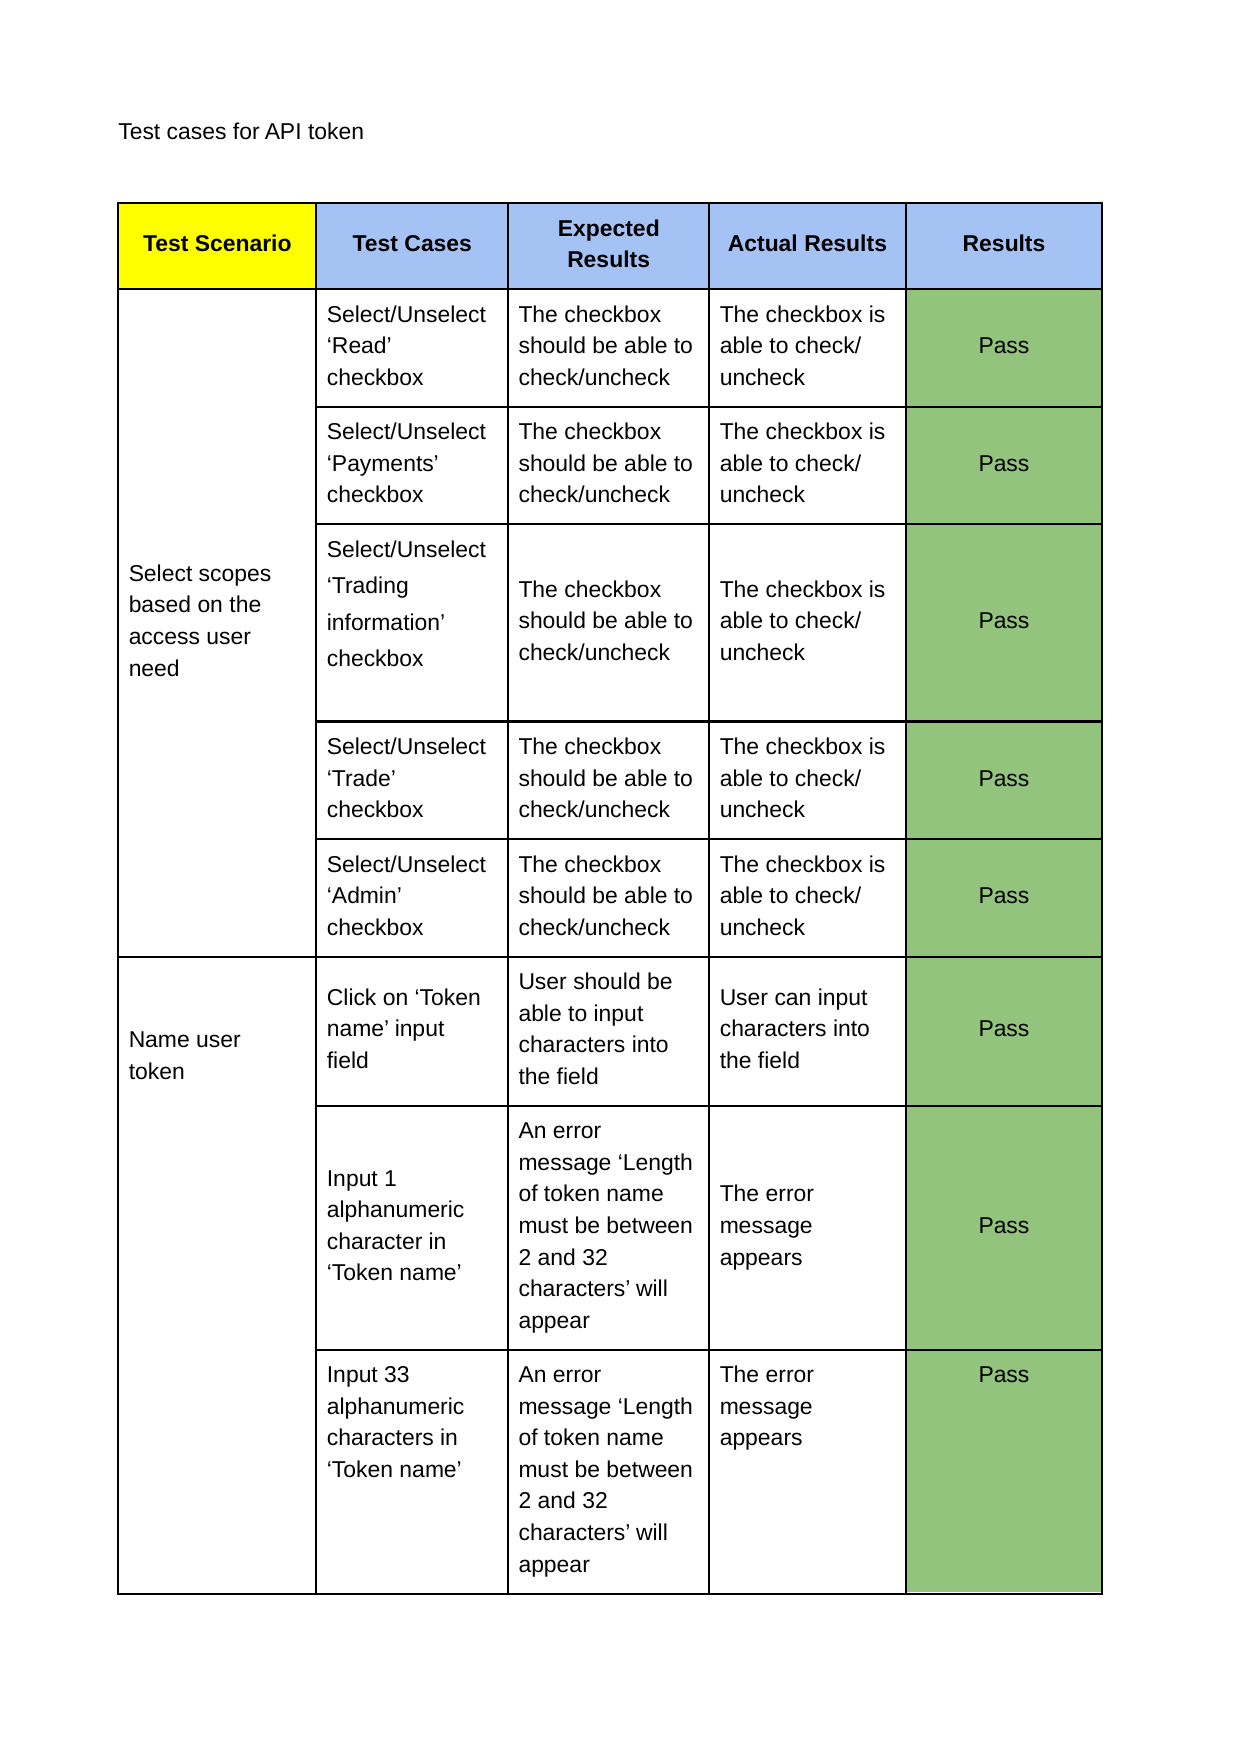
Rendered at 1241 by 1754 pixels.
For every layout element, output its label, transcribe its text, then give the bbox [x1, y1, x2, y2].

table_cell Pass [907, 1351, 1101, 1592]
table_header Results [907, 204, 1101, 288]
table_cell Pass [907, 408, 1101, 523]
text Test cases for API token [118, 118, 1122, 144]
table_cell Pass [907, 958, 1101, 1105]
table_cell Pass [907, 525, 1101, 720]
table_cell Pass [907, 723, 1101, 838]
table_cell Click on ‘Token name’ input field [317, 958, 507, 1105]
table_cell Input 1 alphanumeric character in ‘Token name’ [317, 1107, 507, 1349]
table_cell Name user token [119, 958, 315, 1592]
table_cell Select/Unselect ‘Payments’ checkbox [317, 408, 507, 523]
table_cell User can input characters into the field [710, 958, 905, 1105]
table_cell Select/Unselect ‘Trade’ checkbox [317, 723, 507, 838]
table_header Test Cases [317, 204, 507, 288]
table_header Test Scenario [119, 204, 315, 288]
table_cell The error message appears [710, 1107, 905, 1349]
table_cell The checkbox is able to check/ uncheck [710, 290, 905, 406]
table_cell Select/Unselect ‘Read’ checkbox [317, 290, 507, 406]
table_cell The checkbox should be able to check/uncheck [509, 408, 708, 523]
table_cell The checkbox is able to check/ uncheck [710, 525, 905, 720]
table_cell Pass [907, 1107, 1101, 1349]
table_cell The checkbox should be able to check/uncheck [509, 723, 708, 838]
table_cell Pass [907, 290, 1101, 406]
table_cell Pass [907, 840, 1101, 956]
table_cell The checkbox is able to check/ uncheck [710, 723, 905, 838]
table_cell The checkbox is able to check/ uncheck [710, 840, 905, 956]
table_cell User should be able to input characters into the field [509, 958, 708, 1105]
table_cell The checkbox is able to check/ uncheck [710, 408, 905, 523]
table_cell Select scopes based on the access user need [119, 290, 315, 956]
table_cell The error message appears [710, 1351, 905, 1592]
table_cell Input 33 alphanumeric characters in ‘Token name’ [317, 1351, 507, 1592]
table_header Actual Results [710, 204, 905, 288]
table_cell An error message ‘Length of token name must be between 2 and 32 characters’ will appear [509, 1107, 708, 1349]
table_header Expected Results [509, 204, 708, 288]
table_cell An error message ‘Length of token name must be between 2 and 32 characters’ will appear [509, 1351, 708, 1592]
table_cell The checkbox should be able to check/uncheck [509, 525, 708, 720]
table_cell The checkbox should be able to check/uncheck [509, 290, 708, 406]
table_cell Select/Unselect ‘Trading information’ checkbox [317, 525, 507, 720]
table_cell Select/Unselect ‘Admin’ checkbox [317, 840, 507, 956]
table_cell The checkbox should be able to check/uncheck [509, 840, 708, 956]
